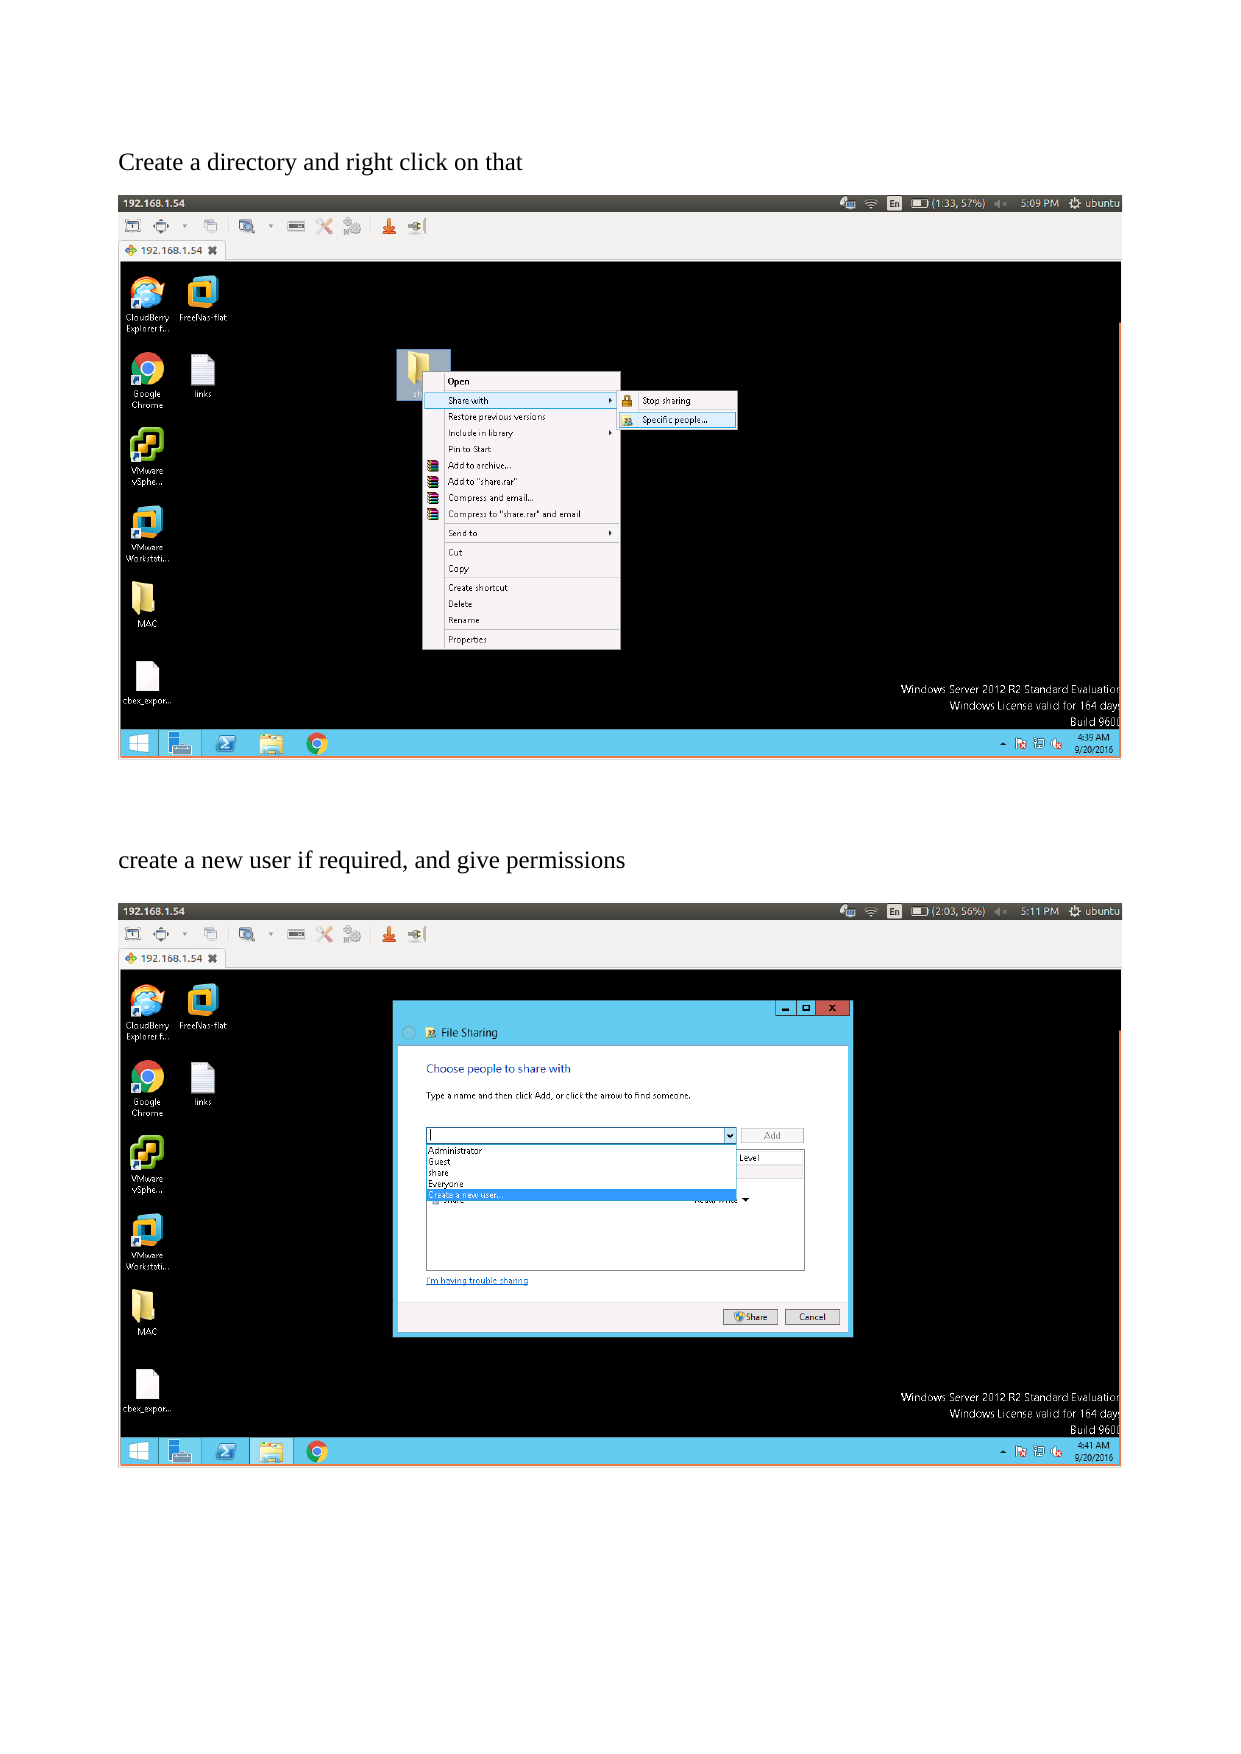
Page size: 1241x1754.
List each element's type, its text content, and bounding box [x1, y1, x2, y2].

text create a new user if required, and give permissions [118, 846, 1122, 874]
picture [118, 195, 1123, 760]
text Create a directory and right click on that [118, 147, 1122, 176]
picture [118, 903, 1123, 1468]
